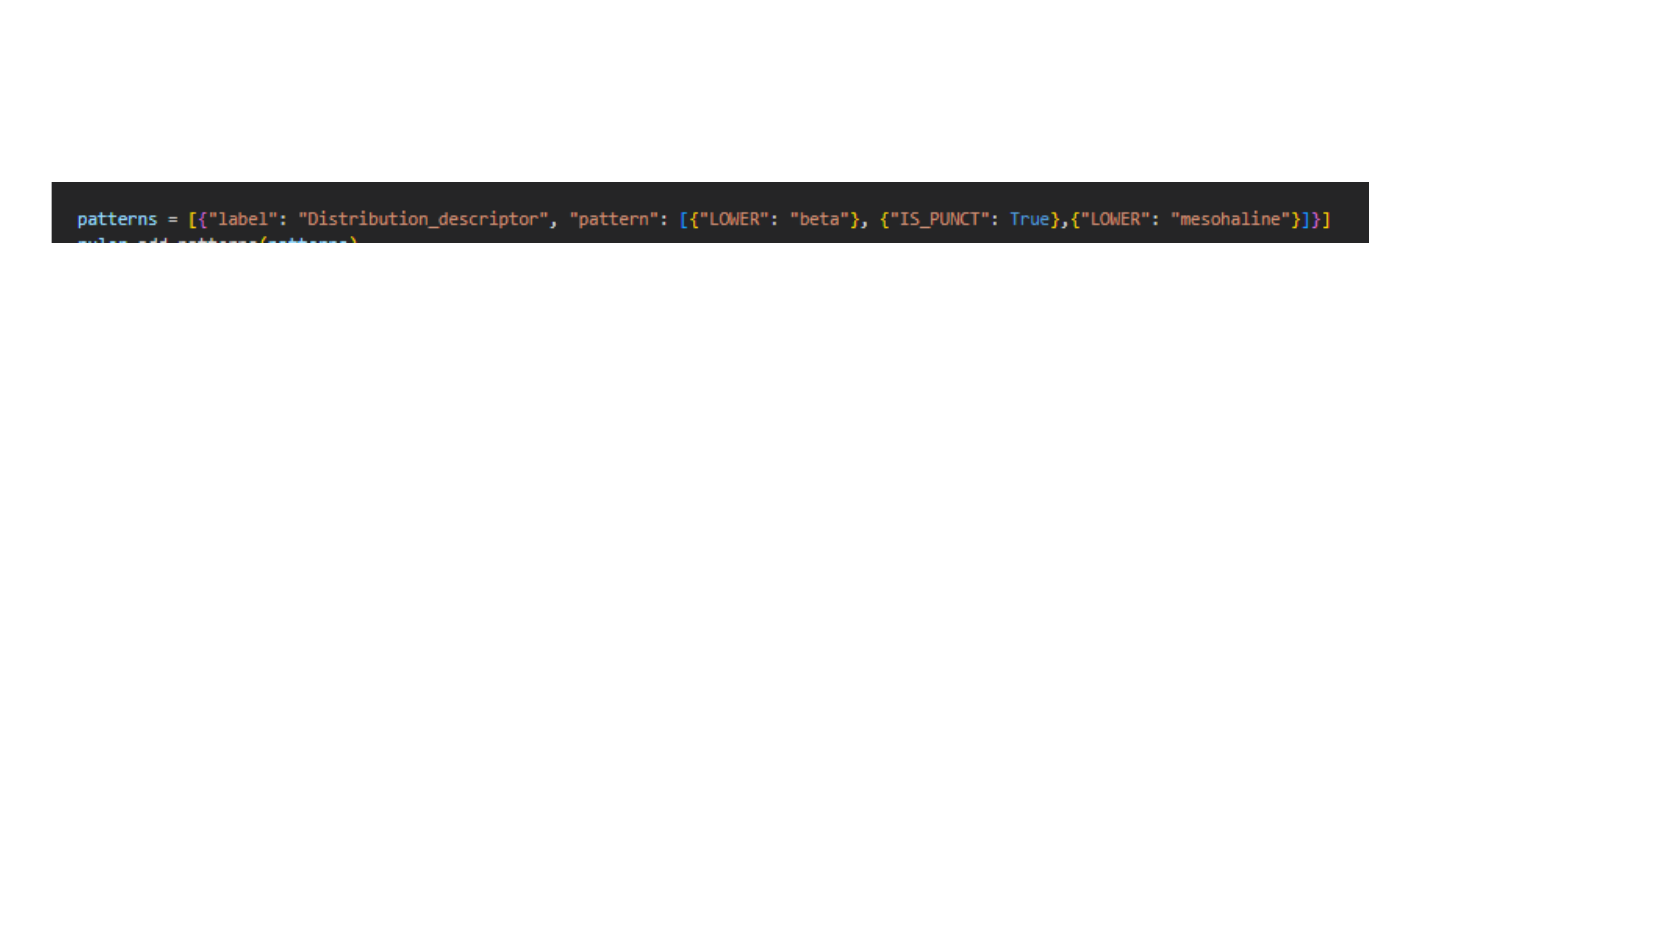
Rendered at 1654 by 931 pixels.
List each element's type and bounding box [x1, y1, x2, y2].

picture [51, 182, 1369, 243]
